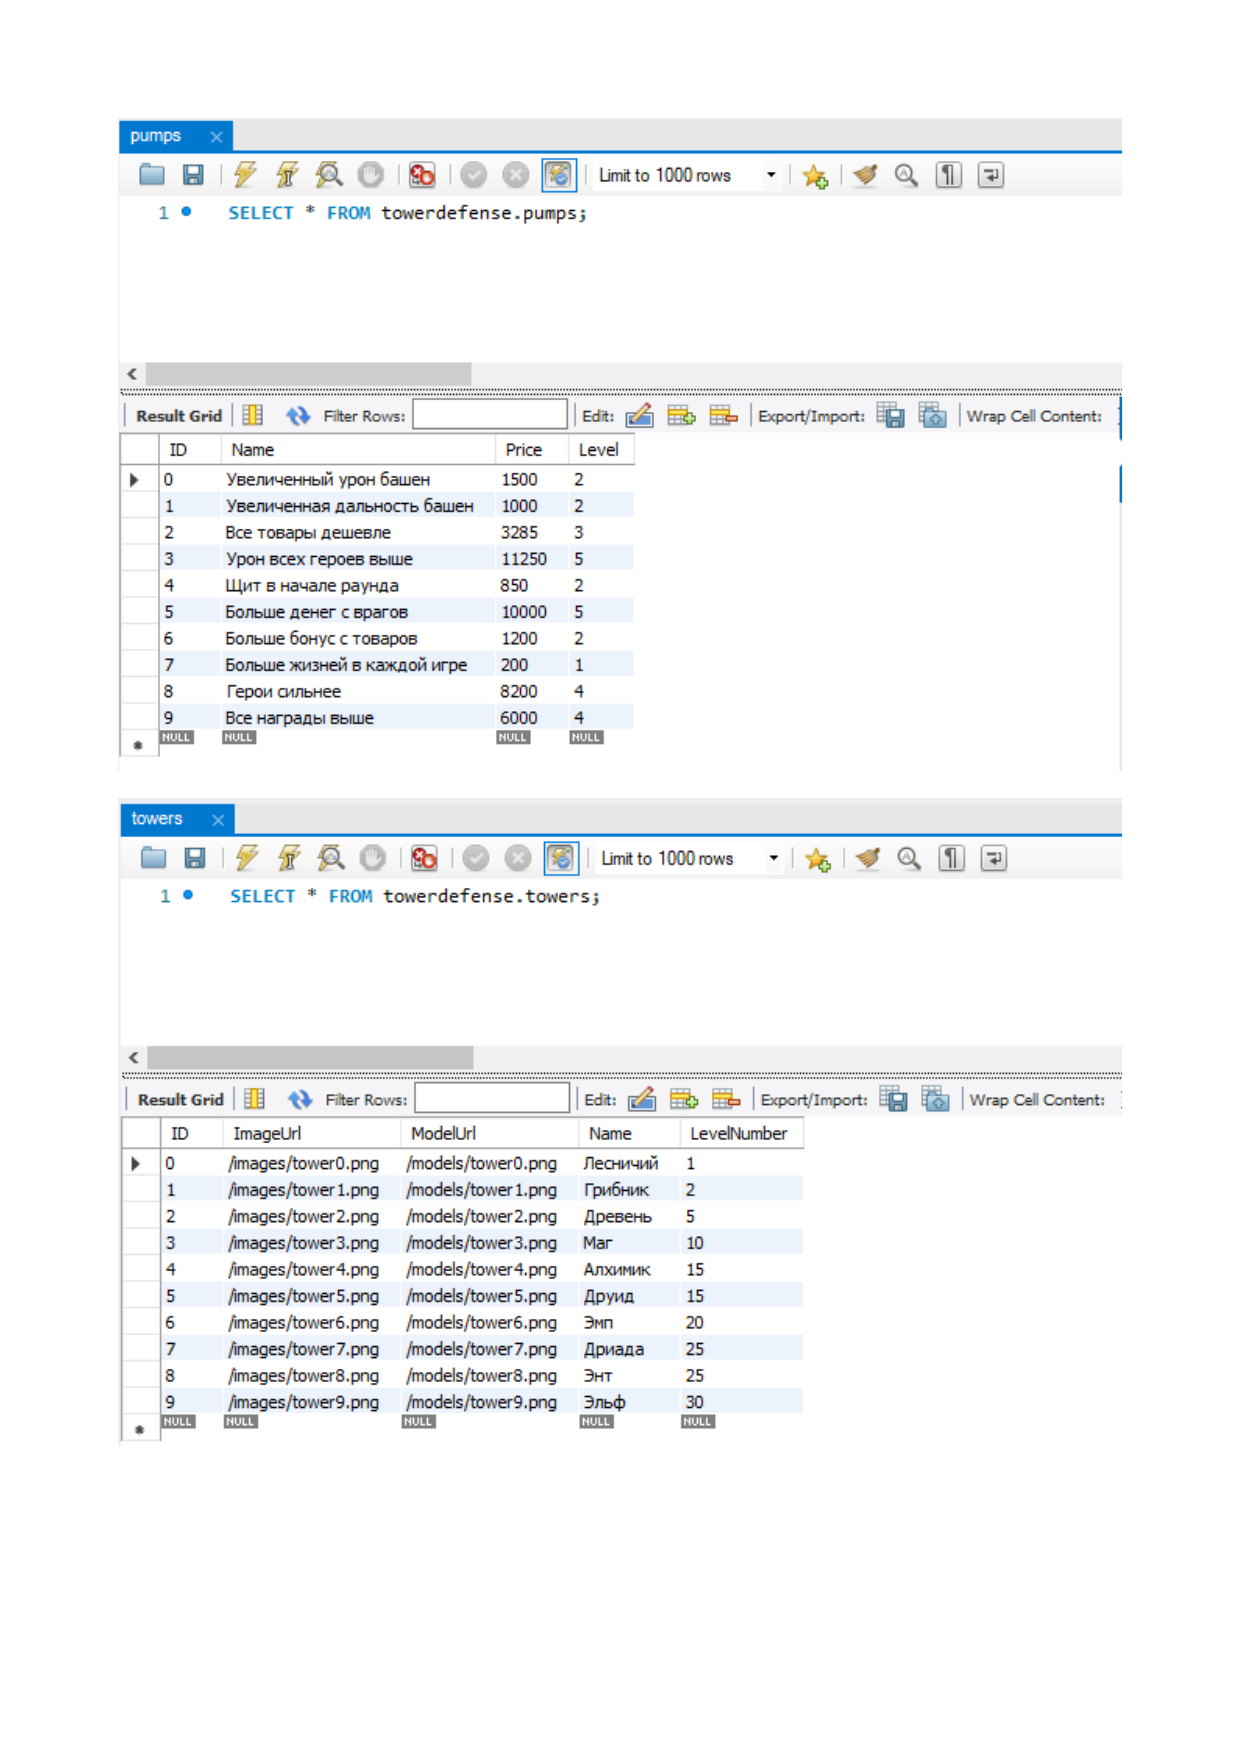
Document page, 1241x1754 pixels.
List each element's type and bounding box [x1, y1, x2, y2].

picture [118, 118, 1123, 771]
picture [118, 798, 1123, 1446]
